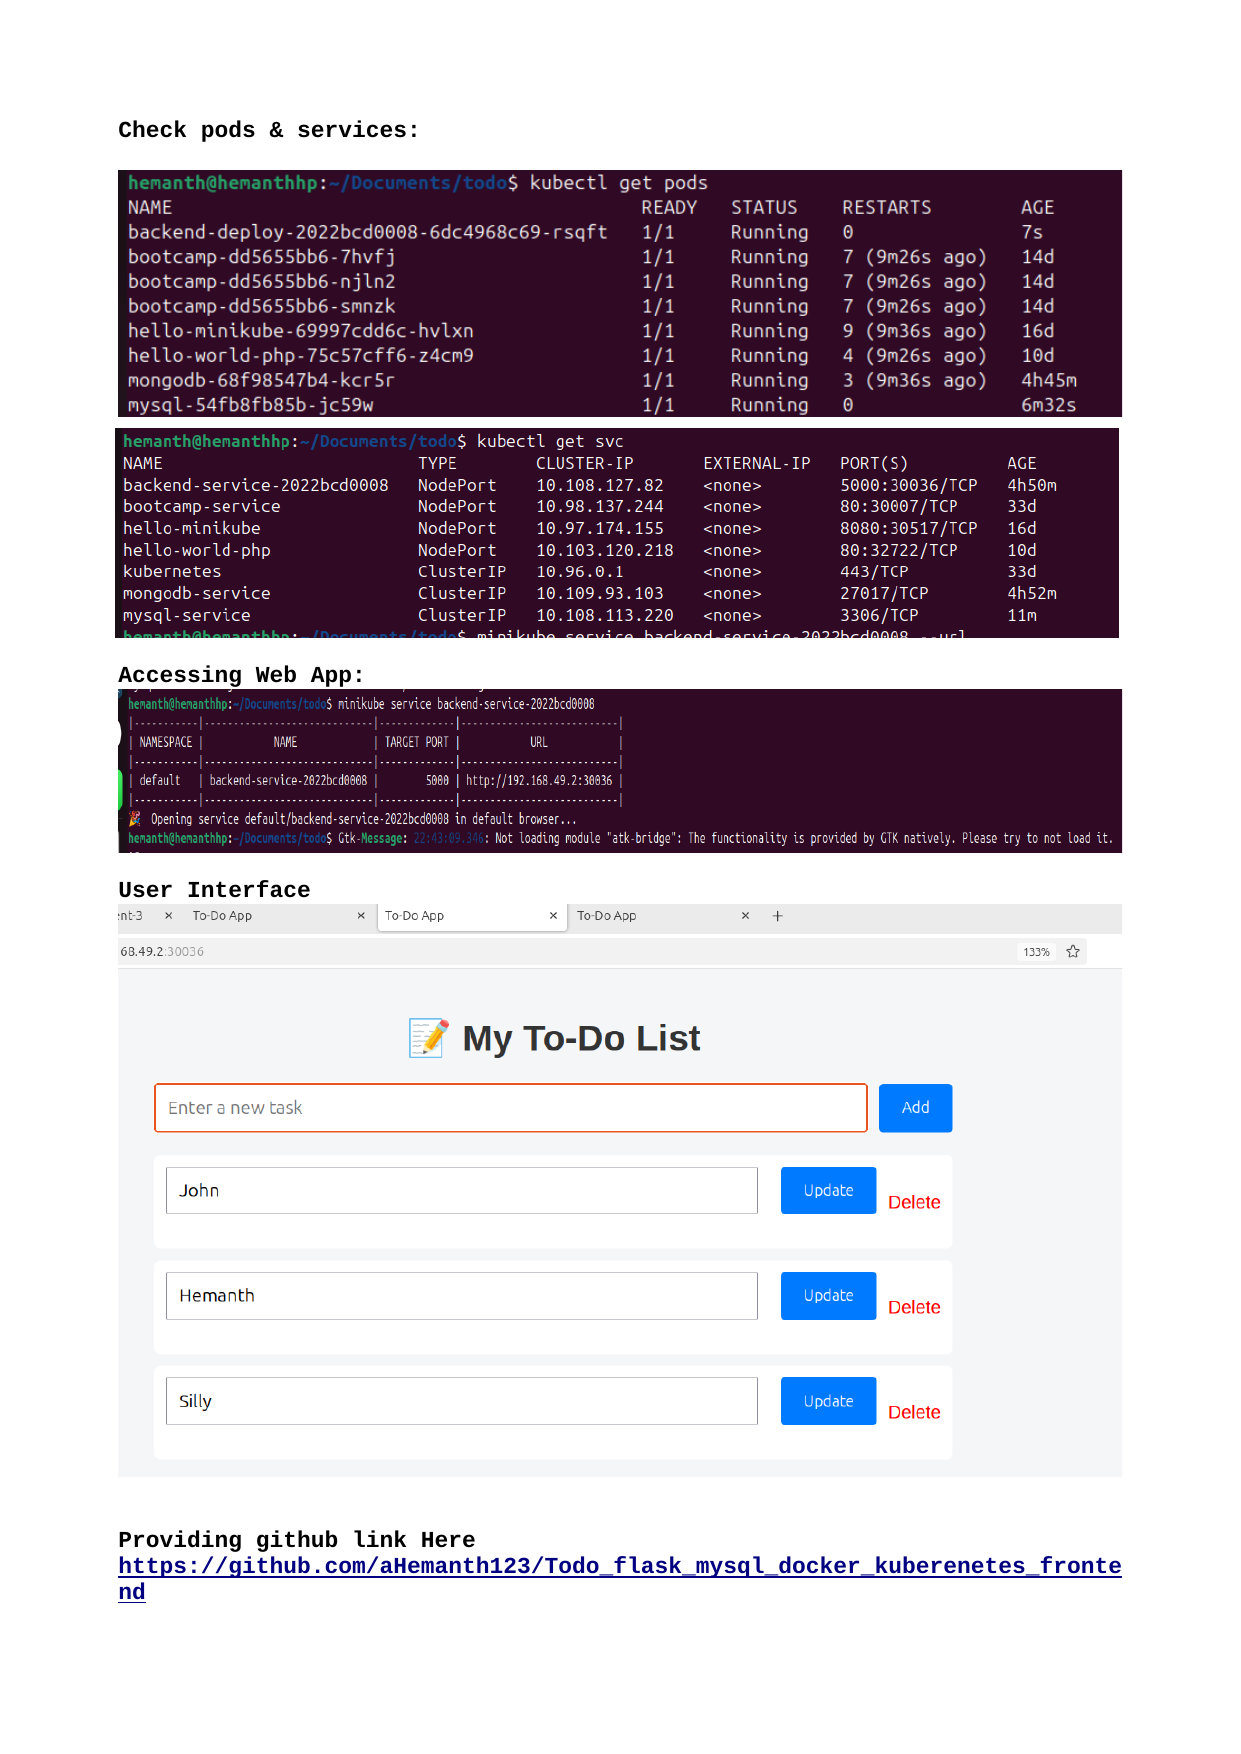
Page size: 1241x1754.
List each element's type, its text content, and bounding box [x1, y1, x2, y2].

text Check pods & services: [118, 118, 1122, 144]
text Accessing Web App: [118, 663, 1122, 689]
picture [118, 904, 1123, 1477]
text Providing github link Here https://github.com/aHemanth123/Todo_flask_mysql_docker_kuberenetes_fronte [118, 1529, 1122, 1576]
text nd [118, 1578, 1122, 1607]
text User Interface [118, 878, 1122, 904]
picture [118, 170, 1123, 417]
picture [115, 428, 1119, 638]
picture [118, 689, 1123, 853]
